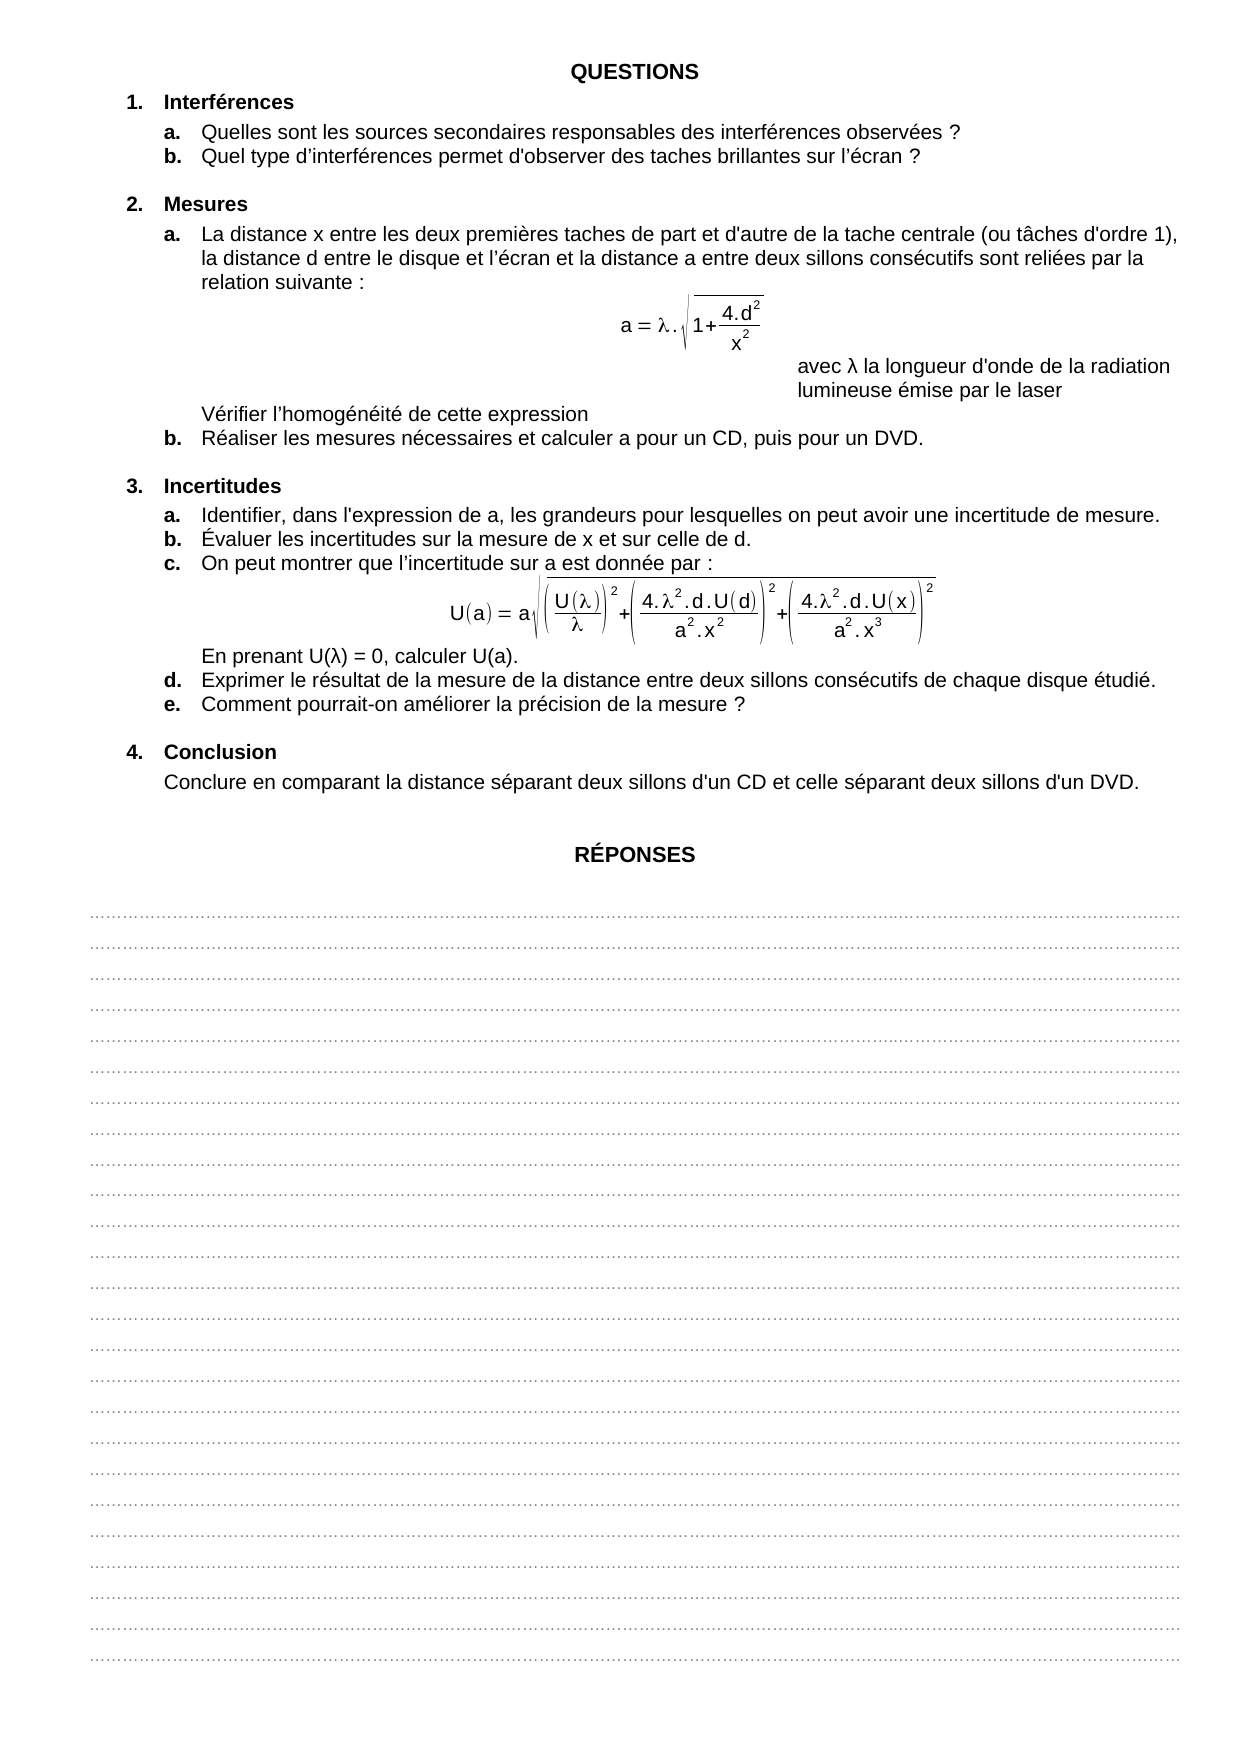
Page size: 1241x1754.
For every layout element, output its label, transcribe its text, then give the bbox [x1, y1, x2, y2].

list Exprimer le résultat de la mesure de la distance entre deux sillons consécutifs de chaque disque étudié. [163, 668, 1181, 692]
text ………………………………………………………………………………………………………………………………..…………………………………………… [88, 1119, 1181, 1138]
text ………………………………………………………………………………………………………………………………..…………………………………………… [88, 1057, 1181, 1077]
list Quelles sont les sources secondaires responsables des interférences observées ? [163, 120, 1181, 144]
text ………………………………………………………………………………………………………………………………..…………………………………………… [88, 1150, 1181, 1169]
list Quel type d’interférences permet d'observer des taches brillantes sur l’écran ? [163, 144, 1181, 168]
text ………………………………………………………………………………………………………………………………..…………………………………………… [88, 1088, 1181, 1108]
list Réaliser les mesures nécessaires et calculer a pour un CD, puis pour un DVD. [163, 426, 1181, 449]
text ………………………………………………………………………………………………………………………………..…………………………………………… [88, 996, 1181, 1015]
list Comment pourrait-on améliorer la précision de la mesure ? [163, 692, 1181, 716]
text ………………………………………………………………………………………………………………………………..…………………………………………… [88, 1491, 1181, 1510]
text Questions [88, 59, 1181, 84]
list Identifier, dans l'expression de a, les grandeurs pour lesquelles on peut avoir une incertitude de mesure. [163, 503, 1181, 527]
list Interférences [126, 90, 1181, 114]
text ………………………………………………………………………………………………………………………………..…………………………………………… [88, 1243, 1181, 1262]
text ………………………………………………………………………………………………………………………………..…………………………………………… [88, 1367, 1181, 1386]
list En prenant U(λ) = 0, calculer U(a). [163, 644, 1181, 668]
text ………………………………………………………………………………………………………………………………..…………………………………………… [88, 1398, 1181, 1417]
text ………………………………………………………………………………………………………………………………..…………………………………………… [88, 1429, 1181, 1448]
text ………………………………………………………………………………………………………………………………..…………………………………………… [88, 1181, 1181, 1200]
text ………………………………………………………………………………………………………………………………..…………………………………………… [88, 1305, 1181, 1324]
list Mesures [126, 192, 1181, 216]
text ………………………………………………………………………………………………………………………………..…………………………………………… [88, 1027, 1181, 1046]
text ………………………………………………………………………………………………………………………………..…………………………………………… [88, 1460, 1181, 1479]
text ………………………………………………………………………………………………………………………………..…………………………………………… [88, 1552, 1181, 1572]
text ………………………………………………………………………………………………………………………………..…………………………………………… [88, 1583, 1181, 1603]
text ………………………………………………………………………………………………………………………………..…………………………………………… [88, 1522, 1181, 1541]
list On peut montrer que l’incertitude sur a est donnée par : [163, 551, 1181, 575]
list Conclusion [126, 740, 1181, 764]
text ………………………………………………………………………………………………………………………………..…………………………………………… [88, 903, 1181, 922]
list Évaluer les incertitudes sur la mesure de x et sur celle de d. [163, 527, 1181, 551]
text ………………………………………………………………………………………………………………………………..…………………………………………… [88, 1274, 1181, 1293]
text avec λ la longueur d'onde de la radiation lumineuse émise par le laser [797, 354, 1181, 402]
text ………………………………………………………………………………………………………………………………..…………………………………………… [88, 1614, 1181, 1633]
text Réponses [88, 842, 1181, 867]
text ………………………………………………………………………………………………………………………………..…………………………………………… [88, 965, 1181, 984]
text ………………………………………………………………………………………………………………………………..…………………………………………… [88, 934, 1181, 953]
text ………………………………………………………………………………………………………………………………..…………………………………………… [88, 1336, 1181, 1355]
list Incertitudes [126, 473, 1181, 497]
list Conclure en comparant la distance séparant deux sillons d'un CD et celle séparant deux sillons d'un DVD. [126, 770, 1181, 794]
list Vérifier l’homogénéité de cette expression [163, 402, 1181, 426]
text ………………………………………………………………………………………………………………………………..…………………………………………… [88, 1645, 1181, 1664]
list La distance x entre les deux premières taches de part et d'autre de la tache centrale (ou tâches d'ordre 1), la distance d entre le disque et l’écran et la distance a entre deux sillons consécutifs sont reliées par la relation suivante : [163, 222, 1181, 294]
text ………………………………………………………………………………………………………………………………..…………………………………………… [88, 1212, 1181, 1231]
